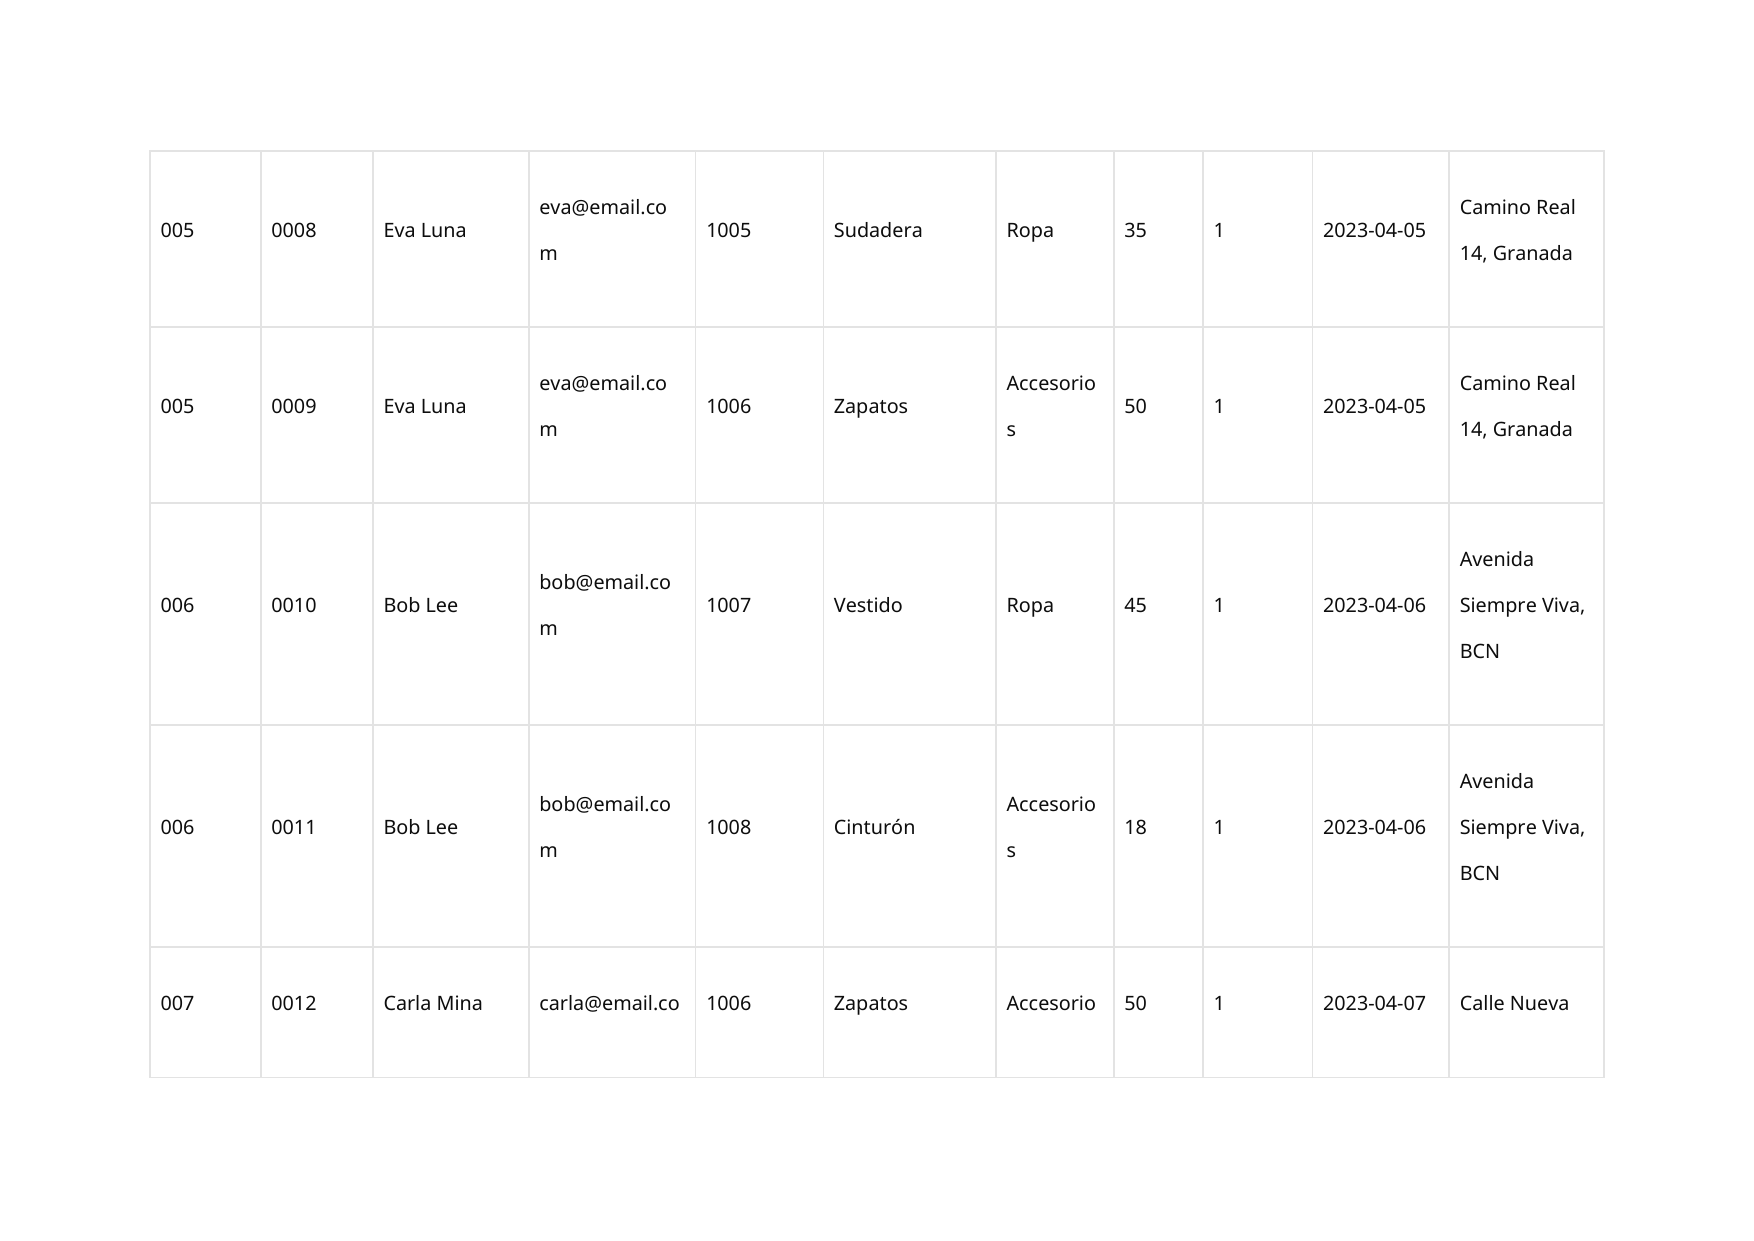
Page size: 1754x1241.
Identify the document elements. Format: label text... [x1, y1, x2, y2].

table_cell Eva Luna [374, 152, 528, 326]
table_cell 1 [1204, 504, 1312, 724]
table_cell 1 [1204, 328, 1312, 502]
table_cell 18 [1115, 726, 1202, 946]
table_cell 50 [1115, 948, 1202, 1077]
table_cell bob@email.com [530, 504, 695, 724]
table_cell Sudadera [824, 152, 995, 326]
table_cell 0010 [262, 504, 372, 724]
table_cell Avenida Siempre Viva, BCN [1450, 504, 1603, 724]
table_cell Zapatos [824, 328, 995, 502]
table_cell 0009 [262, 328, 372, 502]
table_cell 1 [1204, 948, 1312, 1077]
table_cell Cinturón [824, 726, 995, 946]
table_cell 1006 [696, 948, 823, 1077]
table_cell Camino Real 14, Granada [1450, 328, 1603, 502]
table_cell 1 [1204, 726, 1312, 946]
table_cell Accesorios [997, 328, 1113, 502]
table_cell 006 [151, 726, 260, 946]
table_cell eva@email.com [530, 152, 695, 326]
table_cell Vestido [824, 504, 995, 724]
table_cell 2023-04-07 [1313, 948, 1448, 1077]
table_cell Accesorio [997, 948, 1113, 1077]
table_cell carla@email.co [530, 948, 695, 1077]
table_cell 0012 [262, 948, 372, 1077]
table_cell 1 [1204, 152, 1312, 326]
table_cell Accesorios [997, 726, 1113, 946]
table_cell 2023-04-06 [1313, 726, 1448, 946]
table_cell 2023-04-05 [1313, 152, 1448, 326]
table_cell Avenida Siempre Viva, BCN [1450, 726, 1603, 946]
table_cell 0008 [262, 152, 372, 326]
table_cell 0011 [262, 726, 372, 946]
table_cell 2023-04-06 [1313, 504, 1448, 724]
table_cell 2023-04-05 [1313, 328, 1448, 502]
table_cell 1008 [696, 726, 823, 946]
table_cell Bob Lee [374, 726, 528, 946]
table_cell Ropa [997, 504, 1113, 724]
table_cell 1007 [696, 504, 823, 724]
table_cell 005 [151, 328, 260, 502]
table_cell 45 [1115, 504, 1202, 724]
table_cell 35 [1115, 152, 1202, 326]
table_cell Zapatos [824, 948, 995, 1077]
table_cell Eva Luna [374, 328, 528, 502]
table_cell 005 [151, 152, 260, 326]
table_cell 006 [151, 504, 260, 724]
table_cell bob@email.com [530, 726, 695, 946]
table_cell Camino Real 14, Granada [1450, 152, 1603, 326]
table_cell 1005 [696, 152, 823, 326]
table_cell eva@email.com [530, 328, 695, 502]
table_cell Bob Lee [374, 504, 528, 724]
table_cell Calle Nueva [1450, 948, 1603, 1077]
table_cell 007 [151, 948, 260, 1077]
table_cell Carla Mina [374, 948, 528, 1077]
table_cell Ropa [997, 152, 1113, 326]
table_cell 50 [1115, 328, 1202, 502]
table_cell 1006 [696, 328, 823, 502]
